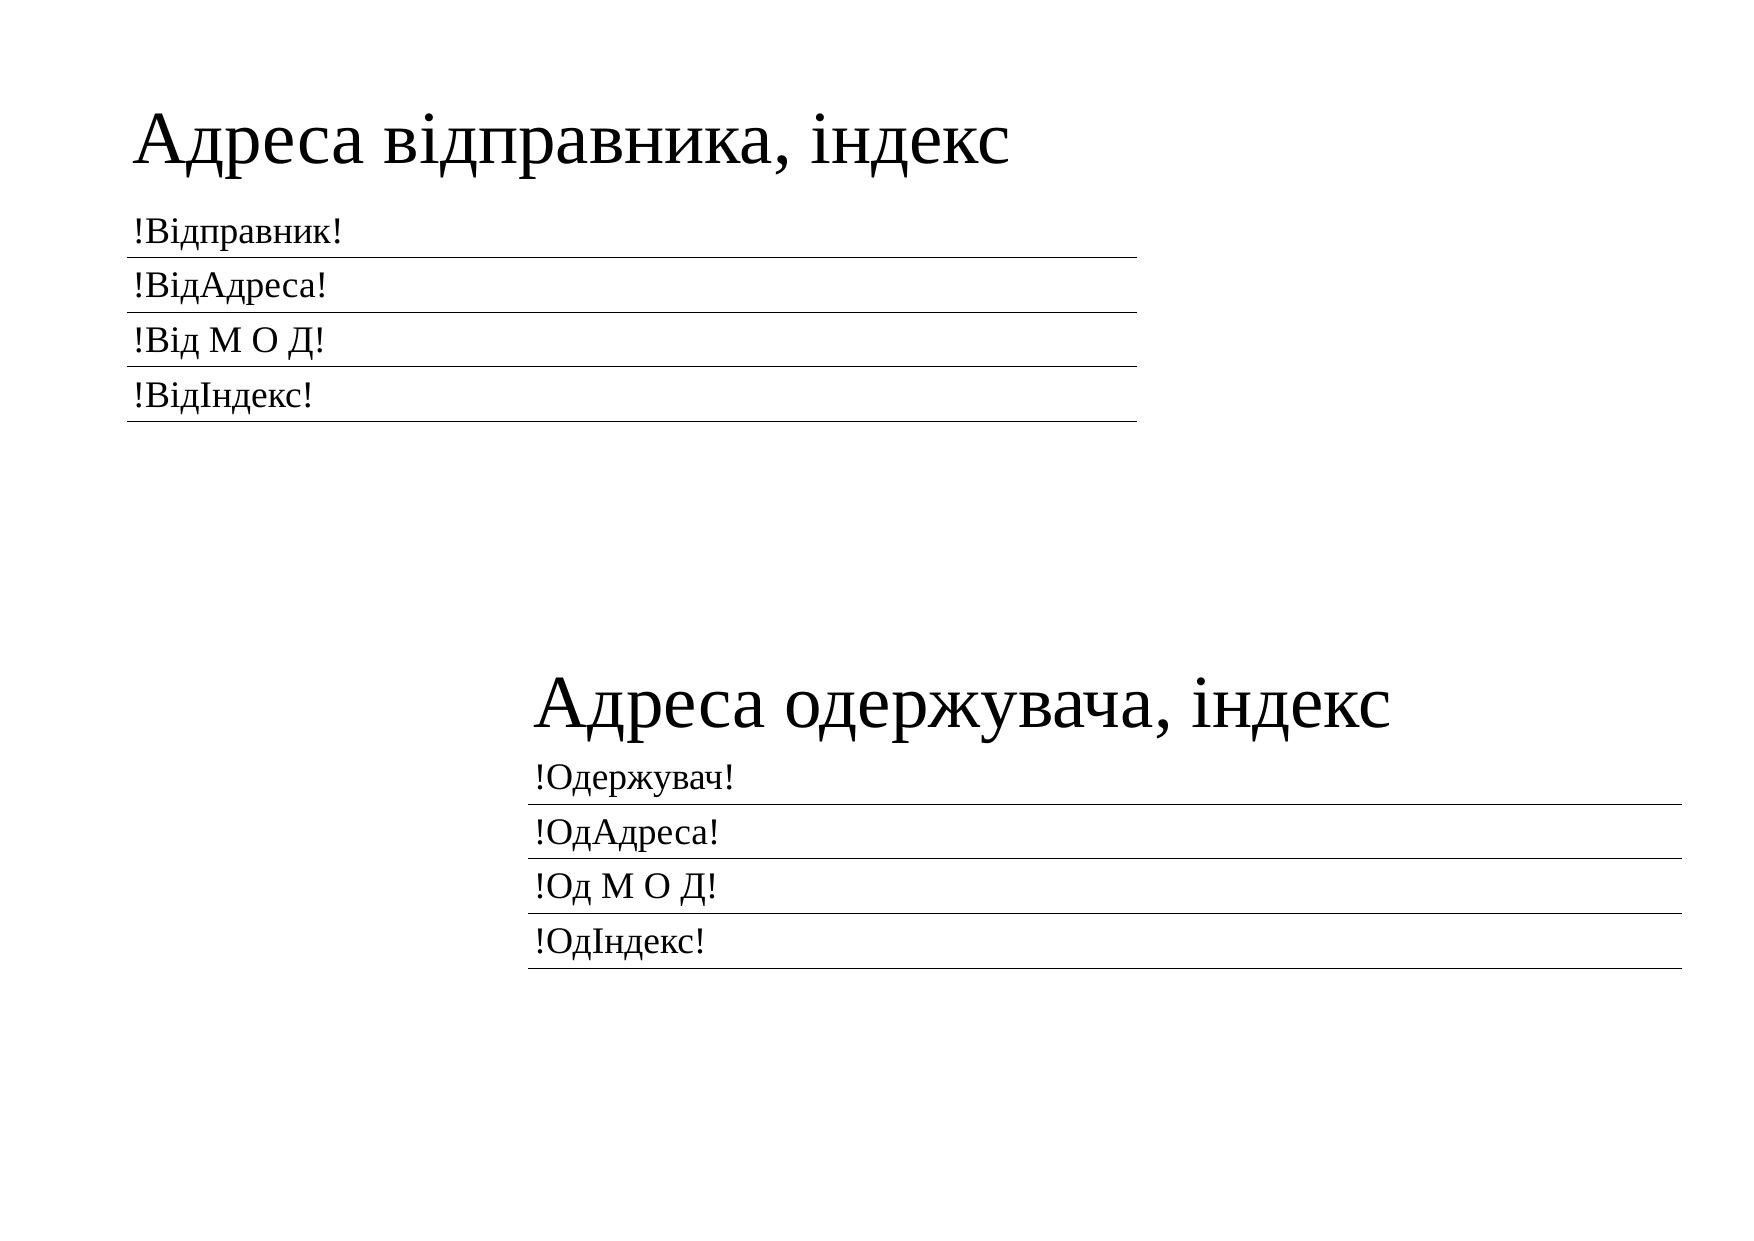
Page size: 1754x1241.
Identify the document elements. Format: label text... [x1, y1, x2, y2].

table_cell !Відправник! [127, 203, 1137, 257]
table_cell !ОдАдреса! [528, 805, 1682, 858]
table_cell !ВідАдреса! [127, 258, 1137, 312]
table_cell !ВідІндекс! [127, 367, 1137, 421]
table_cell !Від М О Д! [127, 313, 1137, 366]
table_header Адреса одержувача, індекс [528, 651, 1682, 749]
table_cell !Одержувач! [528, 749, 1682, 803]
table_cell !Од М О Д! [528, 859, 1682, 913]
table_cell !ОдІндекс! [528, 914, 1682, 967]
table_header Адреса відправника, індекс [127, 88, 1137, 202]
